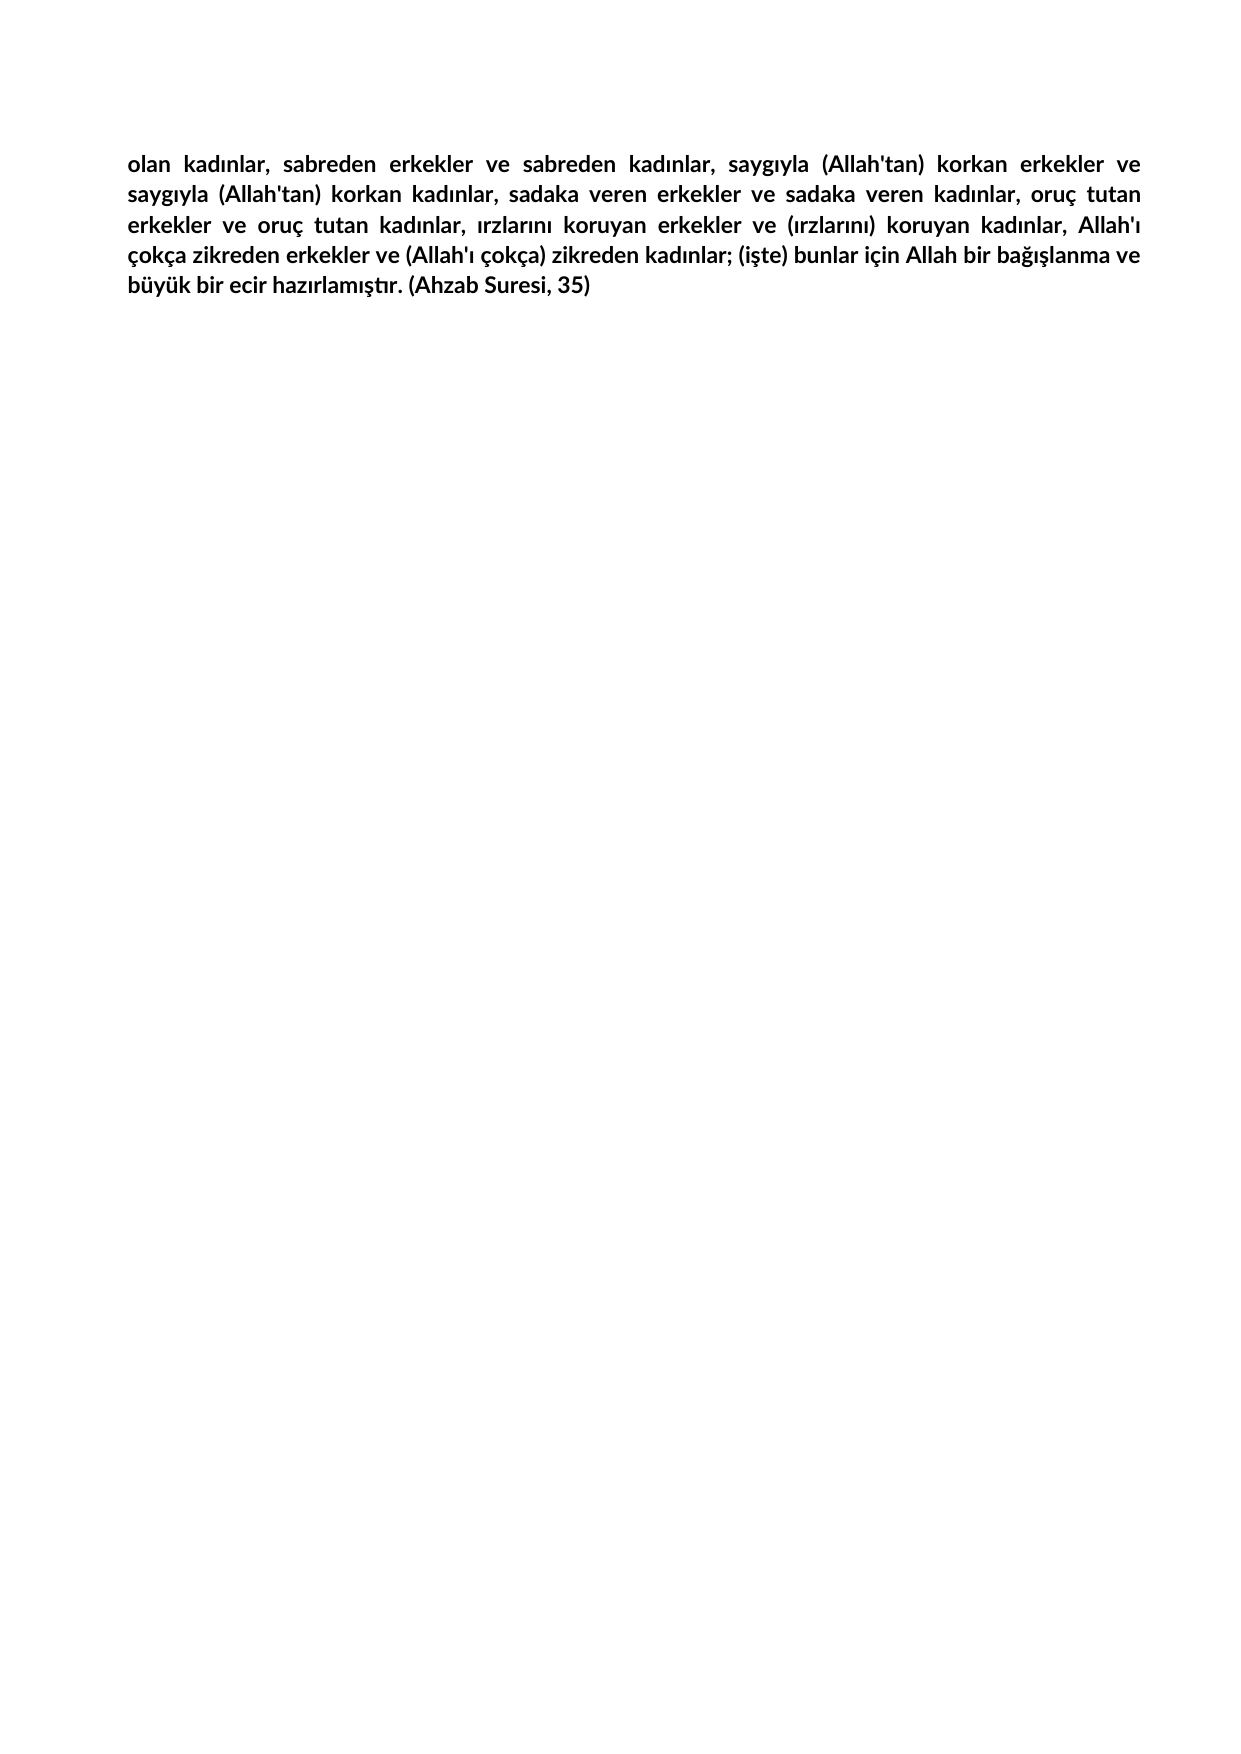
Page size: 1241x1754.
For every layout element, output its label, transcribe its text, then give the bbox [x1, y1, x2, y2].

text olan kadınlar, sabreden erkekler ve sabreden kadınlar, saygıyla (Allah'tan) korkan erkekler ve saygıyla (Allah'tan) korkan kadınlar, sadaka veren erkekler ve sadaka veren kadınlar, oruç tutan erkekler ve oruç tutan kadınlar, ırzlarını koruyan erkekler ve (ırzlarını) koruyan kadınlar, Allah'ı çokça zikreden erkekler ve (Allah'ı çokça) zikreden kadınlar; (işte) bunlar için Allah bir bağışlanma ve büyük bir ecir hazırlamıştır. (Ahzab Suresi, 35) [127, 150, 1143, 298]
